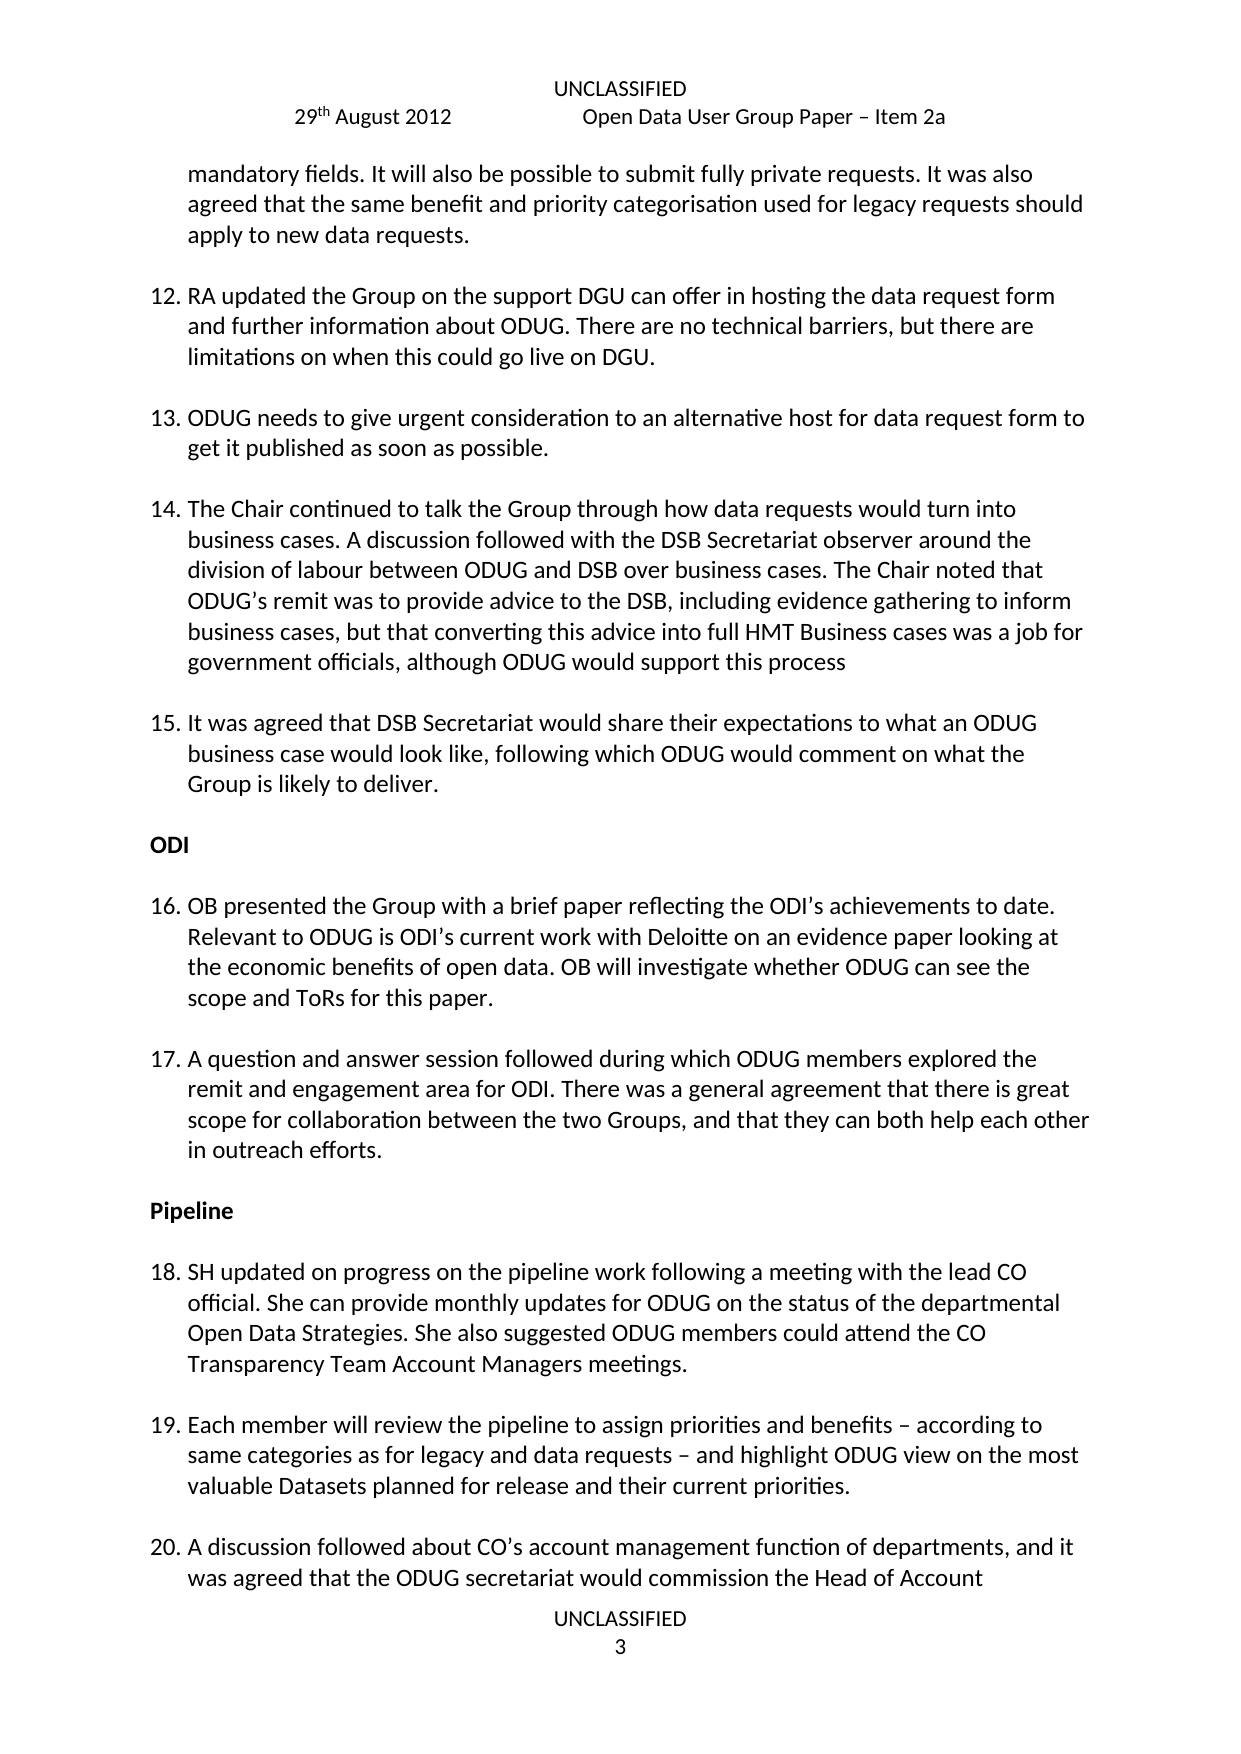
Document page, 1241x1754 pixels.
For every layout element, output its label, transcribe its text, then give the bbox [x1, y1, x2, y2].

list SH updated on progress on the pipeline work following a meeting with the lead CO official. She can provide monthly updates for ODUG on the status of the departmental Open Data Strategies. She also suggested ODUG members could attend the CO Transparency Team Account Managers meetings. [150, 1257, 1090, 1379]
list It was agreed that DSB Secretariat would share their expectations to what an ODUG business case would look like, following which ODUG would comment on what the Group is likely to deliver. [150, 707, 1090, 799]
list OB presented the Group with a brief paper reflecting the ODI’s achievements to date. Relevant to ODUG is ODI’s current work with Deloitte on an evidence paper looking at the economic benefits of open data. OB will investigate whether ODUG can see the scope and ToRs for this paper. [150, 890, 1090, 1012]
list A discussion followed about CO’s account management function of departments, and it was agreed that the ODUG secretariat would commission the Head of Account [150, 1531, 1090, 1592]
text Pipeline [150, 1196, 1090, 1226]
list RA updated the Group on the support DGU can offer in hosting the data request form and further information about ODUG. There are no technical barriers, but there are limitations on when this could go live on DGU. [150, 280, 1090, 371]
list A question and answer session followed during which ODUG members explored the remit and engagement area for ODI. There was a general agreement that there is great scope for collaboration between the two Groups, and that they can both help each other in outreach efforts. [150, 1043, 1090, 1165]
list The Chair continued to talk the Group through how data requests would turn into business cases. A discussion followed with the DSB Secretariat observer around the division of labour between ODUG and DSB over business cases. The Chair noted that ODUG’s remit was to provide advice to the DSB, including evidence gathering to inform business cases, but that converting this advice into full HMT Business cases was a job for government officials, although ODUG would support this process [150, 493, 1090, 677]
list Each member will review the pipeline to assign priorities and benefits – according to same categories as for legacy and data requests – and highlight ODUG view on the most valuable Datasets planned for release and their current priorities. [150, 1409, 1090, 1501]
list mandatory fields. It will also be possible to submit fully private requests. It was also agreed that the same benefit and priority categorisation used for legacy requests should apply to new data requests. [150, 158, 1090, 249]
list ODUG needs to give urgent consideration to an alternative host for data request form to get it published as soon as possible. [150, 402, 1090, 463]
text ODI [150, 829, 1090, 860]
